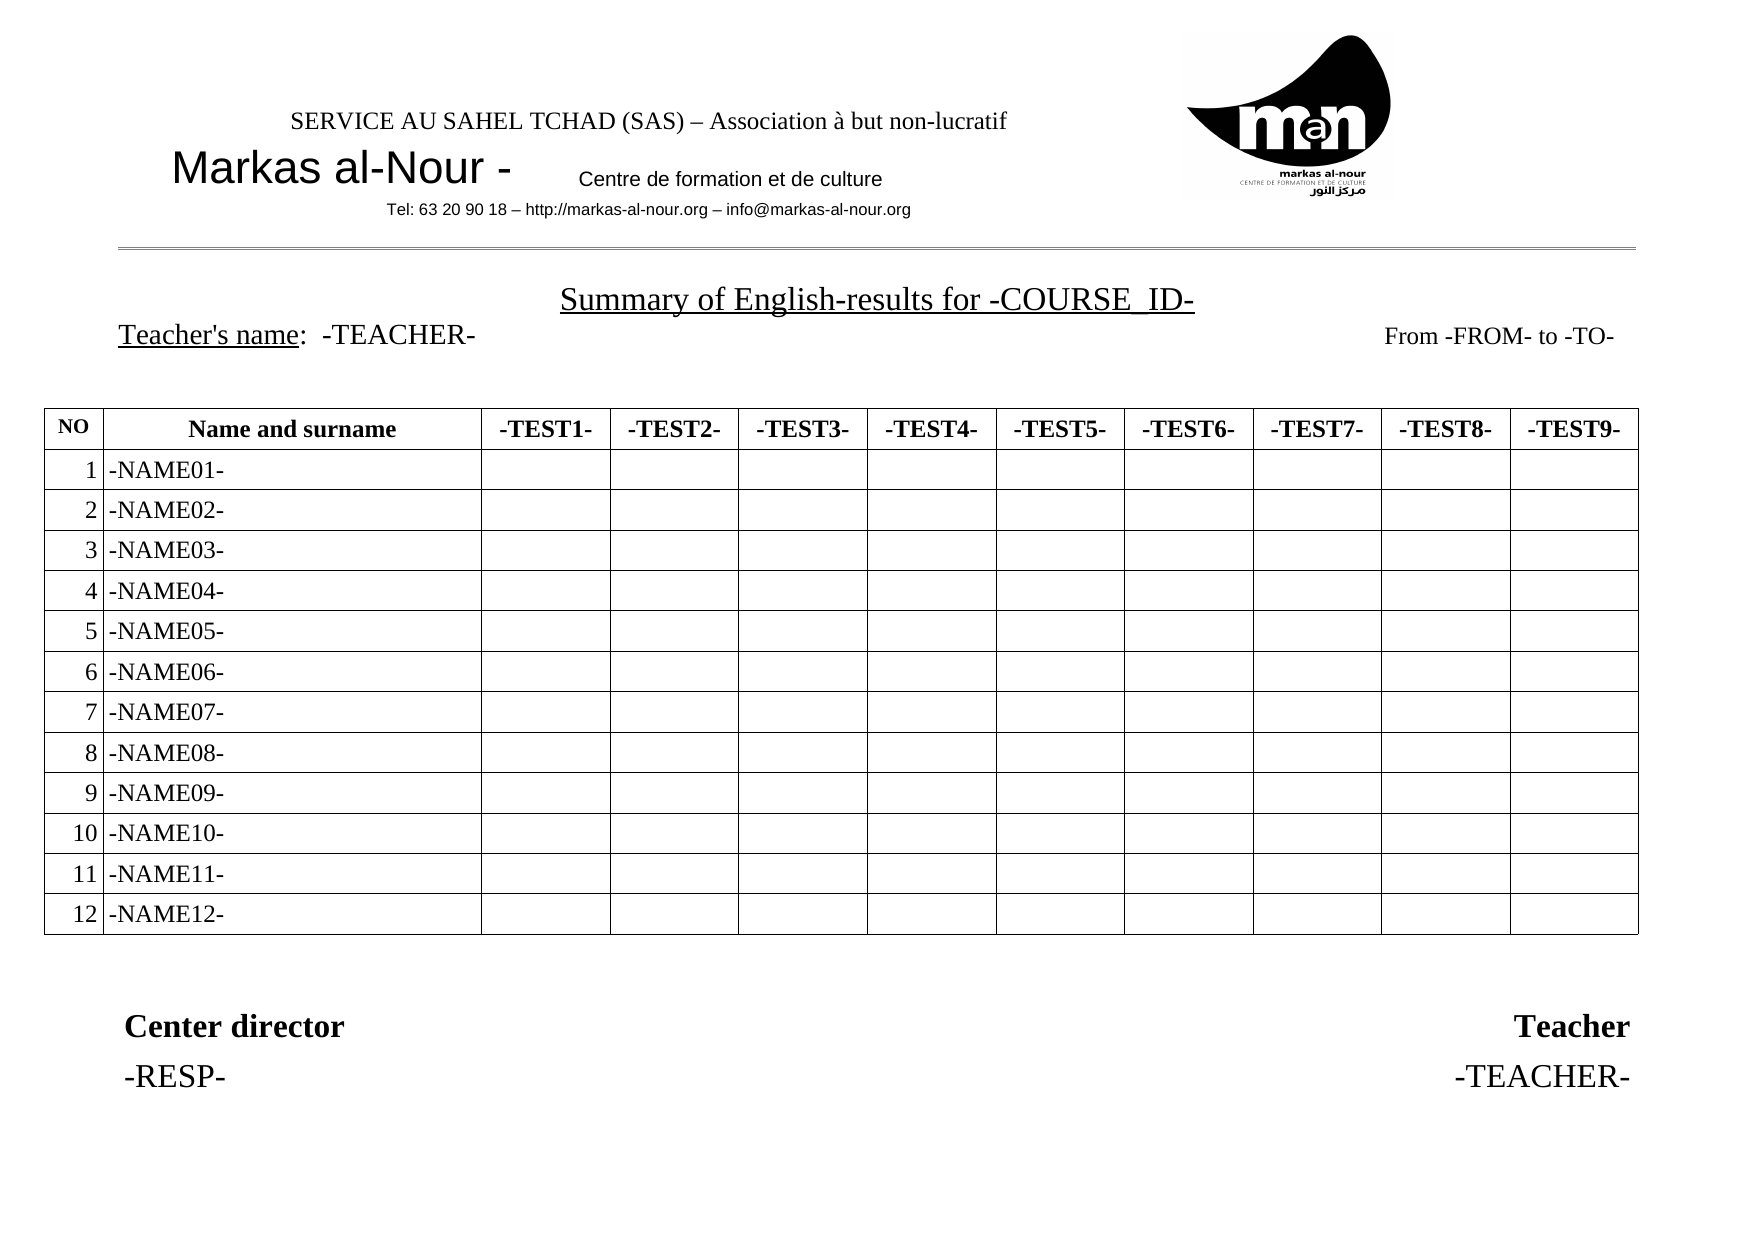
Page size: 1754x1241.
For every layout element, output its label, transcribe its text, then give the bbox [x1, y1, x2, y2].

table_cell [997, 733, 1124, 772]
text Teacher's name: -TEACHER- From -FROM- to -TO- [118, 317, 1636, 351]
table_header Teacher [877, 1001, 1636, 1051]
table_cell [482, 571, 610, 610]
table_header Markas al-Nour - [118, 135, 565, 199]
table_cell [1511, 652, 1638, 691]
table_cell [997, 773, 1124, 812]
table_cell [1382, 894, 1510, 934]
table_cell [482, 652, 610, 691]
table_cell [611, 571, 738, 610]
table_cell [1254, 854, 1381, 893]
table_cell [482, 733, 610, 772]
text SERVICE AU SAHEL TCHAD (SAS) – Association à but non-lucratif [118, 106, 1179, 135]
table_cell [1125, 450, 1253, 489]
table_cell [1125, 652, 1253, 691]
table_cell [1254, 531, 1381, 570]
table_cell [1125, 692, 1253, 732]
table_cell [997, 531, 1124, 570]
table_cell -NAME02- [104, 490, 481, 529]
table_cell [1511, 611, 1638, 651]
table_cell [482, 490, 610, 529]
table_cell -NAME05- [104, 611, 481, 651]
table_cell 2 [45, 490, 103, 529]
table_cell -NAME09- [104, 773, 481, 812]
text [1397, 106, 1636, 135]
table_cell [1382, 531, 1510, 570]
table_cell -NAME01- [104, 450, 481, 489]
table_cell [997, 490, 1124, 529]
table_cell [739, 611, 867, 651]
table_cell [739, 733, 867, 772]
table_cell 6 [45, 652, 103, 691]
table_header -TEST5- [997, 409, 1124, 449]
table_cell [1254, 733, 1381, 772]
table_cell [1254, 692, 1381, 732]
table_cell [1254, 652, 1381, 691]
table_cell [611, 854, 738, 893]
table_cell [997, 854, 1124, 893]
table_cell [739, 814, 867, 853]
table_cell [611, 692, 738, 732]
table_cell [1511, 773, 1638, 812]
table_cell [1382, 450, 1510, 489]
table_cell [1382, 814, 1510, 853]
table_cell [1382, 490, 1510, 529]
table_cell [482, 531, 610, 570]
table_cell 11 [45, 854, 103, 893]
table_cell [868, 571, 996, 610]
table_cell [868, 652, 996, 691]
table_cell [868, 490, 996, 529]
table_cell [1125, 854, 1253, 893]
table_cell [1125, 531, 1253, 570]
table_cell [1254, 773, 1381, 812]
table_cell 7 [45, 692, 103, 732]
table_cell -NAME06- [104, 652, 481, 691]
table_cell [739, 571, 867, 610]
table_header -TEST1- [482, 409, 610, 449]
table_cell [1125, 611, 1253, 651]
table_cell [1125, 490, 1253, 529]
table_cell [739, 773, 867, 812]
table_cell [1511, 571, 1638, 610]
table_cell [997, 611, 1124, 651]
table_cell [1382, 773, 1510, 812]
table_cell [1254, 490, 1381, 529]
table_cell -RESP- [118, 1051, 877, 1101]
table_header -TEST2- [611, 409, 738, 449]
table_cell [611, 652, 738, 691]
table_cell [482, 692, 610, 732]
table_cell -NAME03- [104, 531, 481, 570]
table_cell [482, 814, 610, 853]
table_cell [739, 531, 867, 570]
table_header -TEST3- [739, 409, 867, 449]
table_cell [868, 531, 996, 570]
table_cell [997, 692, 1124, 732]
table_cell 1 [45, 450, 103, 489]
table_header -TEST6- [1125, 409, 1253, 449]
table_cell [611, 531, 738, 570]
table_header -TEST4- [868, 409, 996, 449]
table_cell [1125, 814, 1253, 853]
table_cell [611, 733, 738, 772]
table_cell [868, 450, 996, 489]
table_cell 9 [45, 773, 103, 812]
table_cell -NAME04- [104, 571, 481, 610]
table_cell 3 [45, 531, 103, 570]
table_cell [1511, 692, 1638, 732]
table_header NO [45, 409, 103, 449]
table_cell [1511, 733, 1638, 772]
table_cell 12 [45, 894, 103, 934]
table_cell -NAME10- [104, 814, 481, 853]
table_cell [868, 773, 996, 812]
table_cell [611, 490, 738, 529]
table_cell 4 [45, 571, 103, 610]
table_cell 10 [45, 814, 103, 853]
table_cell [868, 814, 996, 853]
table_header -TEST7- [1254, 409, 1381, 449]
table_cell [1382, 854, 1510, 893]
table_cell 8 [45, 733, 103, 772]
table_cell [611, 894, 738, 934]
table_cell [1254, 571, 1381, 610]
table_cell [611, 814, 738, 853]
table_header Centre de formation et de culture [565, 135, 896, 199]
table_cell [739, 854, 867, 893]
table_cell [1125, 773, 1253, 812]
table_cell [1511, 490, 1638, 529]
text Tel: 63 20 90 18 – http://markas-al-nour.org – info@markas-al-nour.org [118, 199, 1636, 218]
table_cell [1511, 894, 1638, 934]
table_cell [1382, 652, 1510, 691]
table_cell [868, 894, 996, 934]
table_cell [1382, 733, 1510, 772]
table_header Name and surname [104, 409, 481, 449]
table_header -TEST9- [1511, 409, 1638, 449]
table_cell [739, 894, 867, 934]
table_cell [739, 450, 867, 489]
table_cell [482, 854, 610, 893]
table_cell [1254, 611, 1381, 651]
table_cell [868, 733, 996, 772]
table_cell [997, 652, 1124, 691]
table_cell [1511, 531, 1638, 570]
table_cell [482, 611, 610, 651]
table_cell [1254, 450, 1381, 489]
table_cell [1254, 814, 1381, 853]
table_header -TEST8- [1382, 409, 1510, 449]
table_cell [997, 894, 1124, 934]
table_cell 5 [45, 611, 103, 651]
table_cell [1125, 733, 1253, 772]
table_cell [868, 692, 996, 732]
text Summary of English-results for -COURSE_ID- [118, 279, 1636, 317]
table_cell [1382, 611, 1510, 651]
table_cell [611, 773, 738, 812]
table_header Center director [118, 1001, 877, 1051]
table_cell [482, 894, 610, 934]
table_cell [1382, 571, 1510, 610]
table_cell -TEACHER- [877, 1051, 1636, 1101]
table_cell [997, 814, 1124, 853]
table_cell [1511, 814, 1638, 853]
table_cell [611, 450, 738, 489]
table_cell -NAME07- [104, 692, 481, 732]
table_cell [868, 611, 996, 651]
table_cell [997, 450, 1124, 489]
table_cell -NAME12- [104, 894, 481, 934]
table_cell [739, 652, 867, 691]
table_cell [1125, 571, 1253, 610]
table_cell [611, 611, 738, 651]
table_cell -NAME08- [104, 733, 481, 772]
table_cell [739, 490, 867, 529]
table_cell [482, 773, 610, 812]
table_cell [1511, 450, 1638, 489]
table_cell [1254, 894, 1381, 934]
table_cell -NAME11- [104, 854, 481, 893]
picture [1179, 32, 1397, 201]
table_cell [1511, 854, 1638, 893]
table_cell [1382, 692, 1510, 732]
table_cell [482, 450, 610, 489]
table_cell [997, 571, 1124, 610]
table_cell [739, 692, 867, 732]
table_cell [1125, 894, 1253, 934]
table_cell [868, 854, 996, 893]
